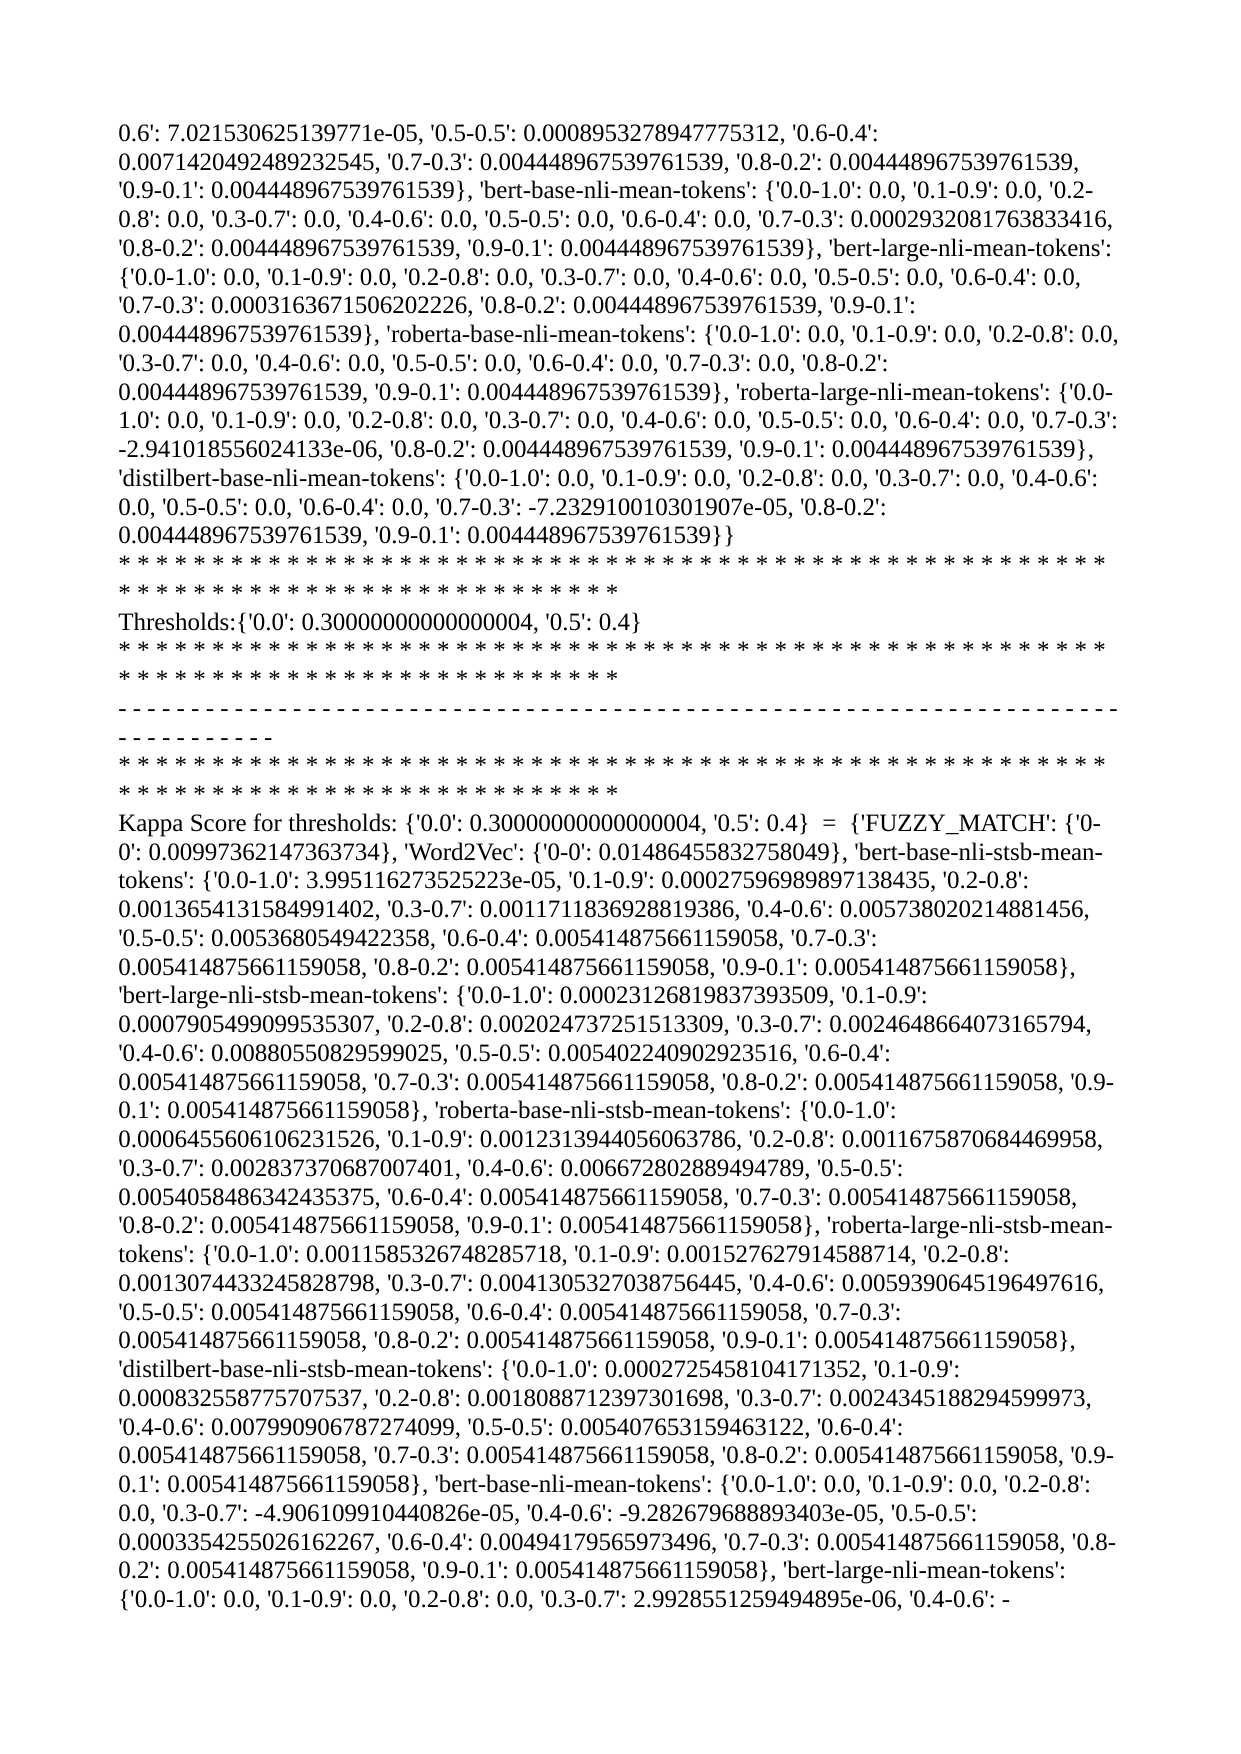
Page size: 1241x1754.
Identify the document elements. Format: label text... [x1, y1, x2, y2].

text Thresholds:{'0.0': 0.30000000000000004, '0.5': 0.4} [118, 607, 1122, 636]
text Kappa Score for thresholds: {'0.0': 0.30000000000000004, '0.5': 0.4} = {'FUZZY_MATCH': {'0-0': 0.00997362147363734}, 'Word2Vec': {'0-0': 0.01486455832758049}, 'bert-base-nli-stsb-mean-tokens': {'0.0-1.0': 3.995116273525223e-05, '0.1-0.9': 0.00027596989897138435, '0.2-0.8': 0.0013654131584991402, '0.3-0.7': 0.0011711836928819386, '0.4-0.6': 0.005738020214881456, '0.5-0.5': 0.0053680549422358, '0.6-0.4': 0.005414875661159058, '0.7-0.3': 0.005414875661159058, '0.8-0.2': 0.005414875661159058, '0.9-0.1': 0.005414875661159058}, 'bert-large-nli-stsb-mean-tokens': {'0.0-1.0': 0.00023126819837393509, '0.1-0.9': 0.0007905499099535307, '0.2-0.8': 0.002024737251513309, '0.3-0.7': 0.0024648664073165794, '0.4-0.6': 0.00880550829599025, '0.5-0.5': 0.005402240902923516, '0.6-0.4': 0.005414875661159058, '0.7-0.3': 0.005414875661159058, '0.8-0.2': 0.005414875661159058, '0.9-0.1': 0.005414875661159058}, 'roberta-base-nli-stsb-mean-tokens': {'0.0-1.0': 0.0006455606106231526, '0.1-0.9': 0.0012313944056063786, '0.2-0.8': 0.0011675870684469958, '0.3-0.7': 0.002837370687007401, '0.4-0.6': 0.006672802889494789, '0.5-0.5': 0.0054058486342435375, '0.6-0.4': 0.005414875661159058, '0.7-0.3': 0.005414875661159058, '0.8-0.2': 0.005414875661159058, '0.9-0.1': 0.005414875661159058}, 'roberta-large-nli-stsb-mean-tokens': {'0.0-1.0': 0.0011585326748285718, '0.1-0.9': 0.001527627914588714, '0.2-0.8': 0.0013074433245828798, '0.3-0.7': 0.0041305327038756445, '0.4-0.6': 0.0059390645196497616, '0.5-0.5': 0.005414875661159058, '0.6-0.4': 0.005414875661159058, '0.7-0.3': 0.005414875661159058, '0.8-0.2': 0.005414875661159058, '0.9-0.1': 0.005414875661159058}, 'distilbert-base-nli-stsb-mean-tokens': {'0.0-1.0': 0.0002725458104171352, '0.1-0.9': 0.000832558775707537, '0.2-0.8': 0.0018088712397301698, '0.3-0.7': 0.0024345188294599973, '0.4-0.6': 0.007990906787274099, '0.5-0.5': 0.005407653159463122, '0.6-0.4': 0.005414875661159058, '0.7-0.3': 0.005414875661159058, '0.8-0.2': 0.005414875661159058, '0.9-0.1': 0.005414875661159058}, 'bert-base-nli-mean-tokens': {'0.0-1.0': 0.0, '0.1-0.9': 0.0, '0.2-0.8': 0.0, '0.3-0.7': -4.906109910440826e-05, '0.4-0.6': -9.282679688893403e-05, '0.5-0.5': 0.0003354255026162267, '0.6-0.4': 0.00494179565973496, '0.7-0.3': 0.005414875661159058, '0.8-0.2': 0.005414875661159058, '0.9-0.1': 0.005414875661159058}, 'bert-large-nli-mean-tokens': {'0.0-1.0': 0.0, '0.1-0.9': 0.0, '0.2-0.8': 0.0, '0.3-0.7': 2.9928551259494895e-06, '0.4-0.6': [118, 808, 1122, 1613]
text * * * * * * * * * * * * * * * * * * * * * * * * * * * * * * * * * * * * * * * * * * * * * * * * * * * * * * * * * * * * * * * * * * * * * * * * * * * * * * * * [118, 636, 1122, 693]
text 0.6': 7.021530625139771e-05, '0.5-0.5': 0.0008953278947775312, '0.6-0.4': 0.0071420492489232545, '0.7-0.3': 0.004448967539761539, '0.8-0.2': 0.004448967539761539, '0.9-0.1': 0.004448967539761539}, 'bert-base-nli-mean-tokens': {'0.0-1.0': 0.0, '0.1-0.9': 0.0, '0.2-0.8': 0.0, '0.3-0.7': 0.0, '0.4-0.6': 0.0, '0.5-0.5': 0.0, '0.6-0.4': 0.0, '0.7-0.3': 0.0002932081763833416, '0.8-0.2': 0.004448967539761539, '0.9-0.1': 0.004448967539761539}, 'bert-large-nli-mean-tokens': {'0.0-1.0': 0.0, '0.1-0.9': 0.0, '0.2-0.8': 0.0, '0.3-0.7': 0.0, '0.4-0.6': 0.0, '0.5-0.5': 0.0, '0.6-0.4': 0.0, '0.7-0.3': 0.0003163671506202226, '0.8-0.2': 0.004448967539761539, '0.9-0.1': 0.004448967539761539}, 'roberta-base-nli-mean-tokens': {'0.0-1.0': 0.0, '0.1-0.9': 0.0, '0.2-0.8': 0.0, '0.3-0.7': 0.0, '0.4-0.6': 0.0, '0.5-0.5': 0.0, '0.6-0.4': 0.0, '0.7-0.3': 0.0, '0.8-0.2': 0.004448967539761539, '0.9-0.1': 0.004448967539761539}, 'roberta-large-nli-mean-tokens': {'0.0-1.0': 0.0, '0.1-0.9': 0.0, '0.2-0.8': 0.0, '0.3-0.7': 0.0, '0.4-0.6': 0.0, '0.5-0.5': 0.0, '0.6-0.4': 0.0, '0.7-0.3': -2.941018556024133e-06, '0.8-0.2': 0.004448967539761539, '0.9-0.1': 0.004448967539761539}, 'distilbert-base-nli-mean-tokens': {'0.0-1.0': 0.0, '0.1-0.9': 0.0, '0.2-0.8': 0.0, '0.3-0.7': 0.0, '0.4-0.6': 0.0, '0.5-0.5': 0.0, '0.6-0.4': 0.0, '0.7-0.3': -7.232910010301907e-05, '0.8-0.2': 0.004448967539761539, '0.9-0.1': 0.004448967539761539}} [118, 118, 1122, 549]
text - - - - - - - - - - - - - - - - - - - - - - - - - - - - - - - - - - - - - - - - - - - - - - - - - - - - - - - - - - - - - - - - - - - - - - - - - - - - - - - - [118, 693, 1122, 751]
text * * * * * * * * * * * * * * * * * * * * * * * * * * * * * * * * * * * * * * * * * * * * * * * * * * * * * * * * * * * * * * * * * * * * * * * * * * * * * * * * [118, 549, 1122, 607]
text * * * * * * * * * * * * * * * * * * * * * * * * * * * * * * * * * * * * * * * * * * * * * * * * * * * * * * * * * * * * * * * * * * * * * * * * * * * * * * * * [118, 751, 1122, 808]
